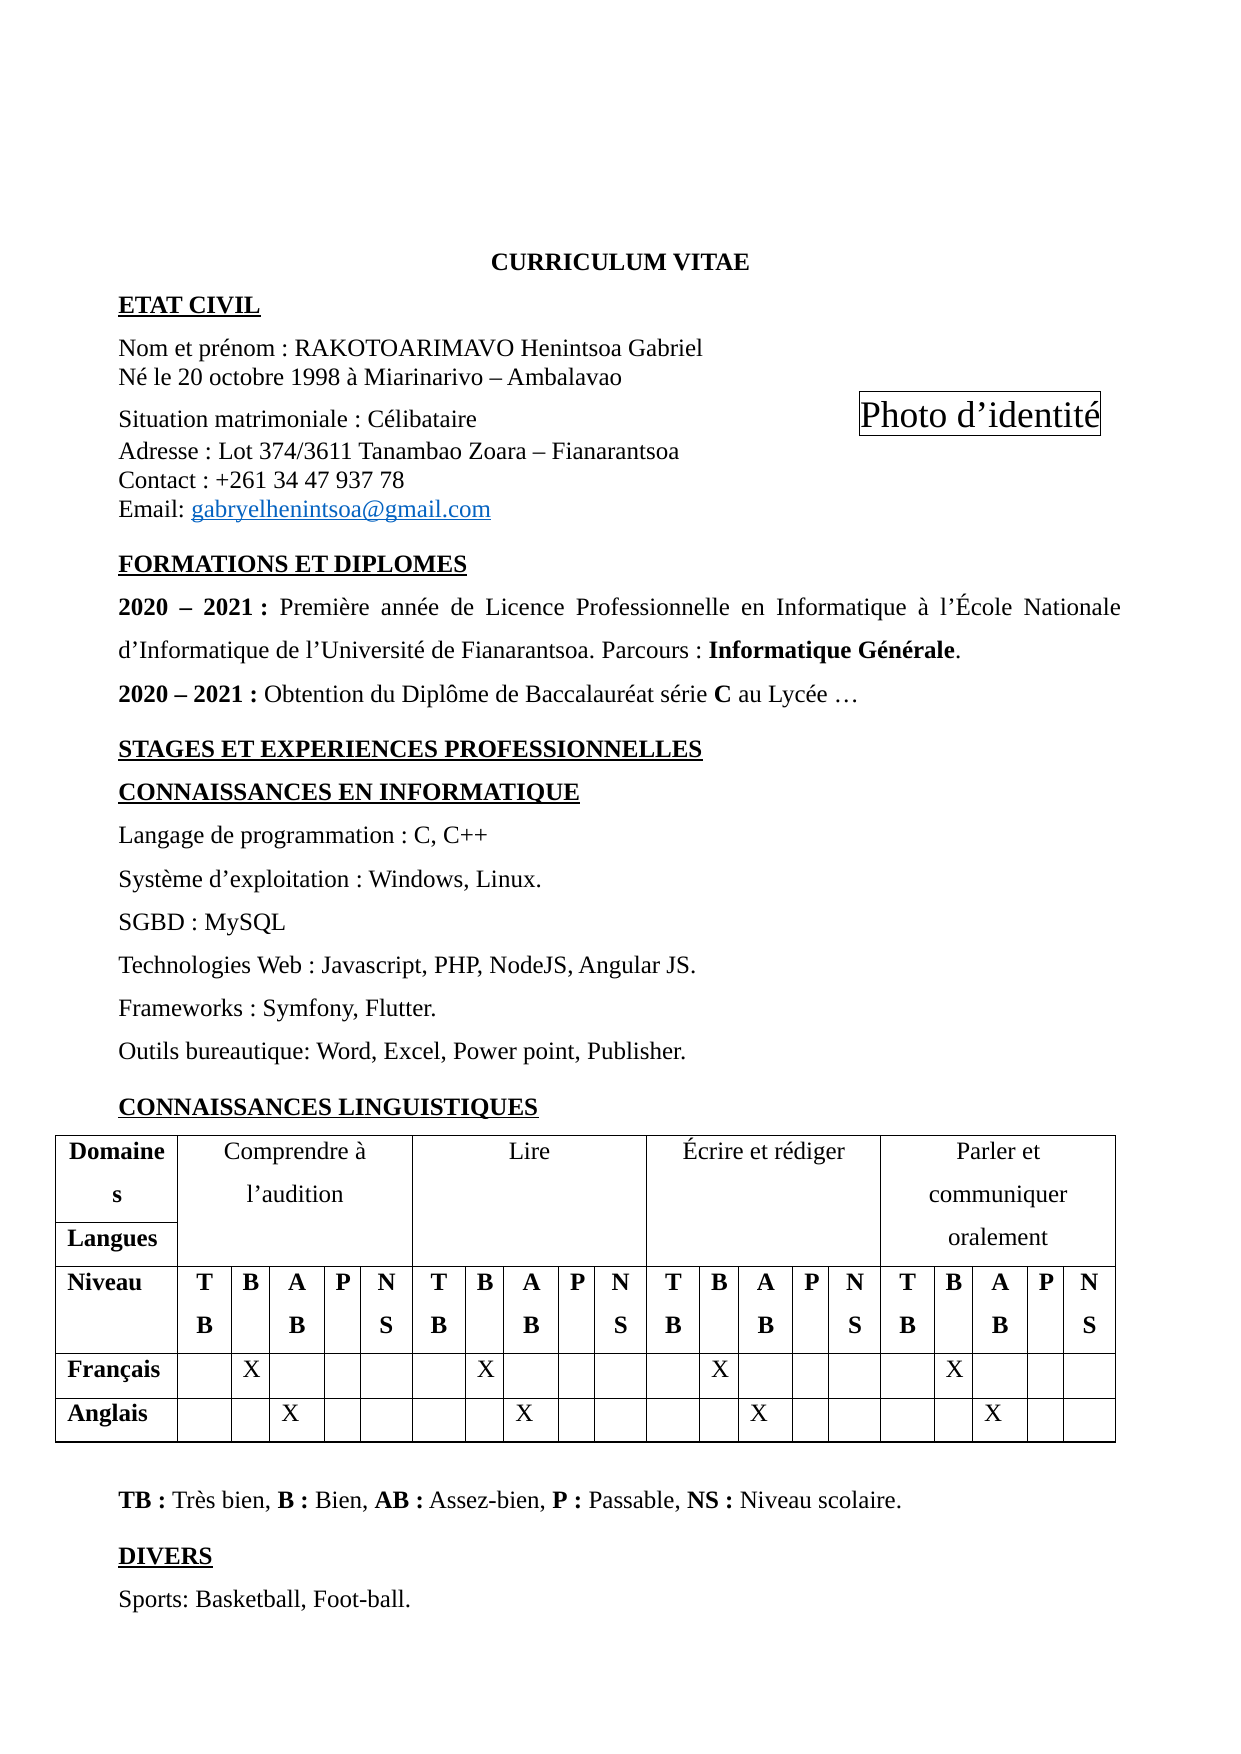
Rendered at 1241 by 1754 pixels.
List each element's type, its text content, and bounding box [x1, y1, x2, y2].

text Contact : +261 34 47 937 78 [118, 465, 1122, 494]
table_cell P [1028, 1267, 1063, 1353]
table_cell [413, 1354, 465, 1397]
table_cell AB [973, 1267, 1027, 1353]
table_header Écrire et rédiger [647, 1136, 880, 1266]
table_cell [325, 1354, 360, 1397]
table_cell Langues [56, 1223, 177, 1266]
table_cell X [504, 1399, 558, 1441]
table_cell AB [739, 1267, 792, 1353]
table_cell TB [647, 1267, 699, 1353]
text FORMATIONS ET DIPLOMES [118, 549, 1122, 578]
table_cell NS [361, 1267, 412, 1353]
table_cell [973, 1354, 1027, 1397]
table_cell [793, 1399, 828, 1441]
table_cell Niveau [56, 1267, 177, 1353]
table_cell Anglais [56, 1399, 177, 1441]
table_cell B [700, 1267, 738, 1353]
text Photo d’identité [860, 392, 1100, 435]
table_cell [595, 1399, 646, 1441]
table_cell [361, 1354, 412, 1397]
table_cell TB [881, 1267, 934, 1353]
table_cell X [935, 1354, 972, 1397]
text Technologies Web : Javascript, PHP, NodeJS, Angular JS. [118, 950, 1122, 979]
table_cell [935, 1399, 972, 1441]
table_cell NS [1064, 1267, 1115, 1353]
text STAGES ET EXPERIENCES PROFESSIONNELLES [118, 734, 1122, 763]
table_cell [1064, 1354, 1115, 1397]
text DIVERS [118, 1541, 1122, 1570]
table_cell [739, 1354, 792, 1397]
table_cell [361, 1399, 412, 1441]
text Sports: Basketball, Foot-ball. [118, 1584, 1122, 1613]
table_cell P [793, 1267, 828, 1353]
text Adresse : Lot 374/3611 Tanambao Zoara – Fianarantsoa [118, 436, 1122, 465]
table_cell [559, 1399, 594, 1441]
table_cell [829, 1399, 880, 1441]
text CONNAISSANCES LINGUISTIQUES [118, 1092, 1122, 1121]
text SGBD : MySQL [118, 907, 1122, 936]
table_header Parler et communiquer oralement [881, 1136, 1115, 1266]
table_header Lire [413, 1136, 646, 1266]
text Nom et prénom : RAKOTOARIMAVO Henintsoa Gabriel [118, 333, 1122, 362]
table_cell NS [829, 1267, 880, 1353]
table_cell P [325, 1267, 360, 1353]
table_cell [700, 1399, 738, 1441]
text 2020 – 2021 : Première année de Licence Professionnelle en Informatique à l’École Nationale d’Informatique de l’Université de Fianarantsoa. Parcours : Informatique Générale. [118, 592, 1122, 664]
table_cell [829, 1354, 880, 1397]
table_cell [178, 1399, 231, 1441]
table_cell [178, 1354, 231, 1397]
table_cell B [466, 1267, 503, 1353]
text Né le 20 octobre 1998 à Miarinarivo – Ambalavao [118, 362, 1122, 391]
table_cell [413, 1399, 465, 1441]
subtitle CURRICULUM VITAE [118, 247, 1122, 276]
table_cell [793, 1354, 828, 1397]
table_cell [466, 1399, 503, 1441]
table_cell [647, 1399, 699, 1441]
table_cell [1064, 1399, 1115, 1441]
table_cell B [935, 1267, 972, 1353]
text Langage de programmation : C, C++ [118, 821, 1122, 849]
table_cell [647, 1354, 699, 1397]
table_cell X [739, 1399, 792, 1441]
table_cell [232, 1399, 269, 1441]
table_cell TB [413, 1267, 465, 1353]
table_cell [595, 1354, 646, 1397]
text TB : Très bien, B : Bien, AB : Assez-bien, P : Passable, NS : Niveau scolaire. [118, 1486, 1122, 1514]
table_cell X [270, 1399, 324, 1441]
table_cell NS [595, 1267, 646, 1353]
table_cell [325, 1399, 360, 1441]
table_cell [1028, 1399, 1063, 1441]
table_cell X [700, 1354, 738, 1397]
table_cell X [973, 1399, 1027, 1441]
text Outils bureautique: Word, Excel, Power point, Publisher. [118, 1036, 1122, 1065]
table_cell P [559, 1267, 594, 1353]
text Frameworks : Symfony, Flutter. [118, 993, 1122, 1022]
table_cell [881, 1354, 934, 1397]
table_cell B [232, 1267, 269, 1353]
table_cell [270, 1354, 324, 1397]
table_cell AB [504, 1267, 558, 1353]
table_cell AB [270, 1267, 324, 1353]
text Email: gabryelhenintsoa@gmail.com [118, 494, 1122, 522]
table_header Comprendre à l’audition [178, 1136, 412, 1266]
table_cell TB [178, 1267, 231, 1353]
text 2020 – 2021 : Obtention du Diplôme de Baccalauréat série C au Lycée … [118, 679, 1122, 707]
table_cell [504, 1354, 558, 1397]
subtitle ETAT CIVIL [118, 290, 1122, 319]
table_cell X [232, 1354, 269, 1397]
table_cell [559, 1354, 594, 1397]
table_cell X [466, 1354, 503, 1397]
text Situation matrimoniale : Célibataire [118, 391, 859, 436]
table_cell [1028, 1354, 1063, 1397]
table_cell Français [56, 1354, 177, 1397]
table_header Domaines [56, 1136, 177, 1222]
text Système d’exploitation : Windows, Linux. [118, 864, 1122, 892]
text CONNAISSANCES EN INFORMATIQUE [118, 777, 1122, 806]
table_cell [881, 1399, 934, 1441]
